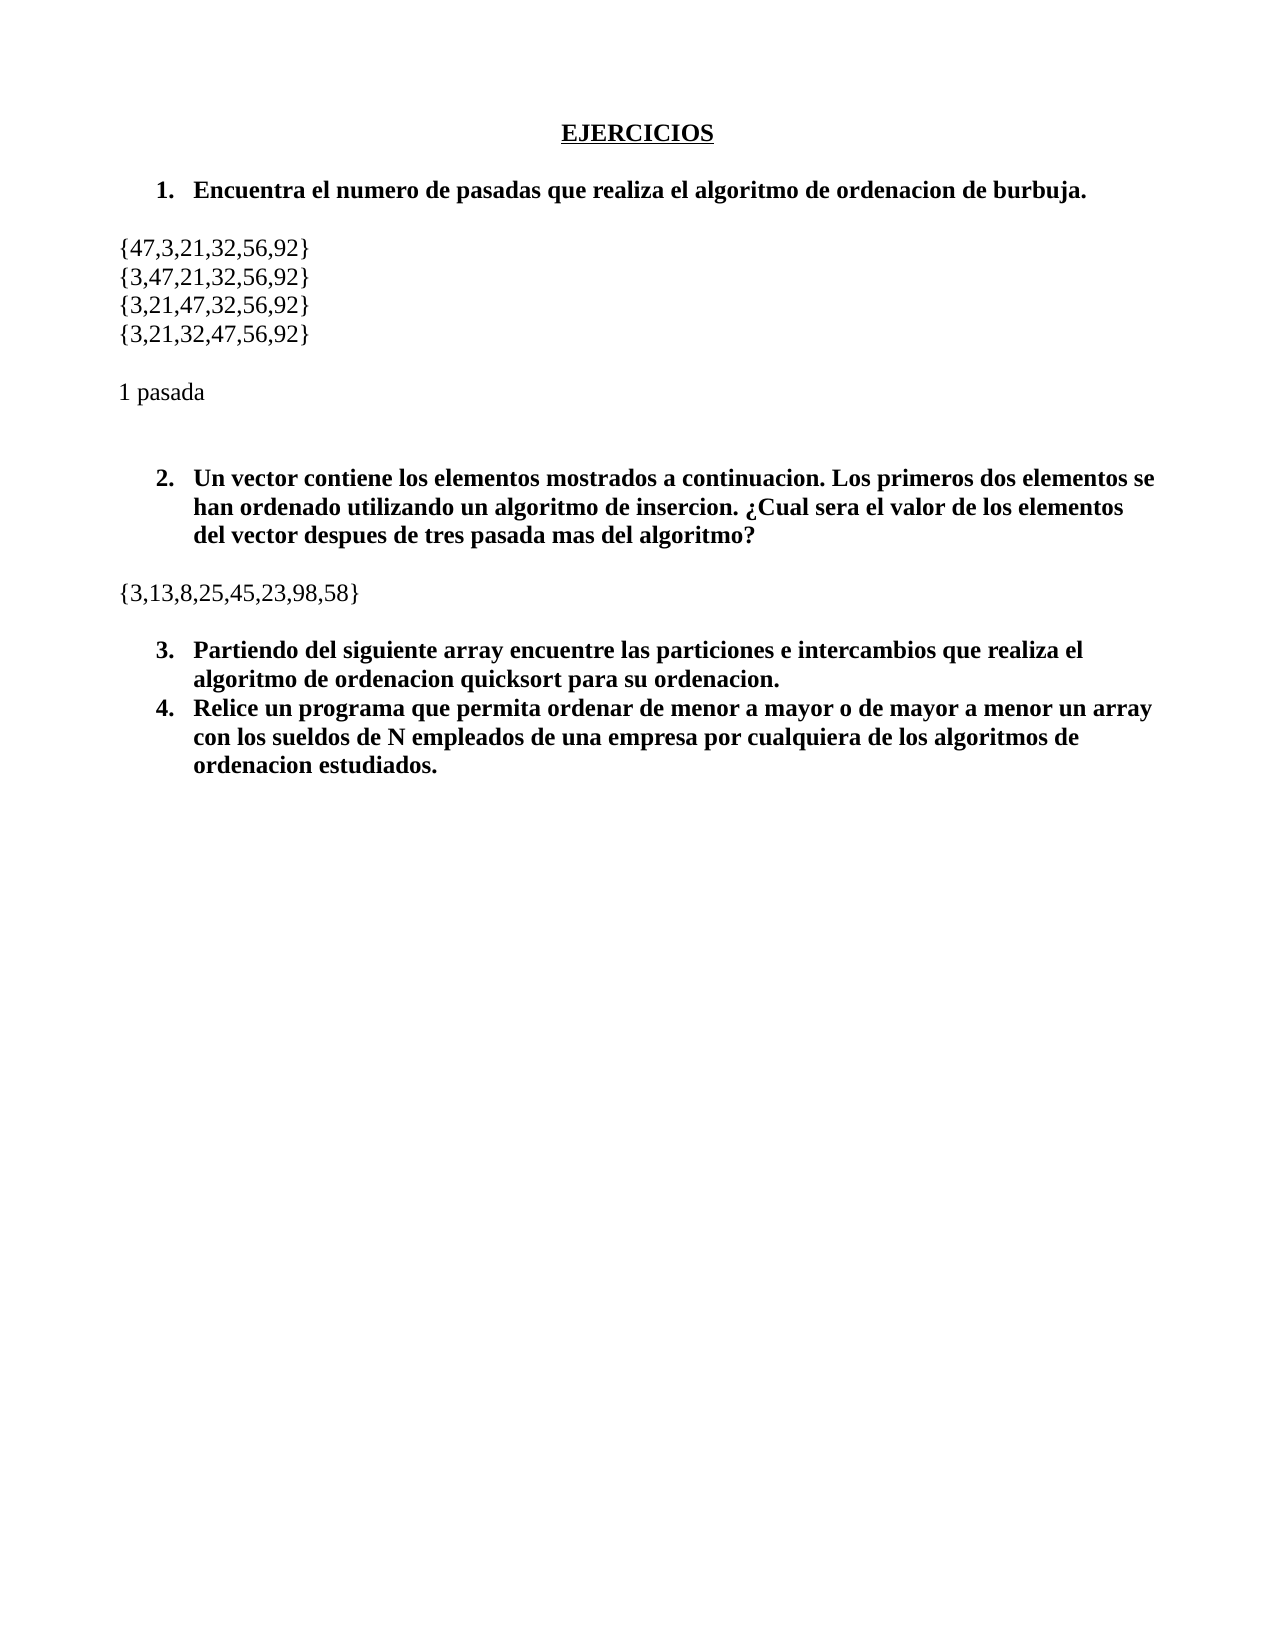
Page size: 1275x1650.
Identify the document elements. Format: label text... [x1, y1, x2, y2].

text {3,13,8,25,45,23,98,58} [118, 578, 1157, 607]
text 1 pasada [118, 377, 1157, 406]
list Partiendo del siguiente array encuentre las particiones e intercambios que realiza el algoritmo de ordenacion quicksort para su ordenacion. [156, 636, 1157, 693]
text {3,21,32,47,56,92} [118, 319, 1157, 348]
text {3,21,47,32,56,92} [118, 291, 1157, 319]
text {3,47,21,32,56,92} [118, 262, 1157, 291]
text EJERCICIOS [118, 118, 1157, 147]
text {47,3,21,32,56,92} [118, 233, 1157, 262]
list Encuentra el numero de pasadas que realiza el algoritmo de ordenacion de burbuja. [156, 176, 1157, 204]
list Un vector contiene los elementos mostrados a continuacion. Los primeros dos elementos se han ordenado utilizando un algoritmo de insercion. ¿Cual sera el valor de los elementos del vector despues de tres pasada mas del algoritmo? [156, 463, 1157, 549]
list Relice un programa que permita ordenar de menor a mayor o de mayor a menor un array con los sueldos de N empleados de una empresa por cualquiera de los algoritmos de ordenacion estudiados. [156, 693, 1157, 779]
